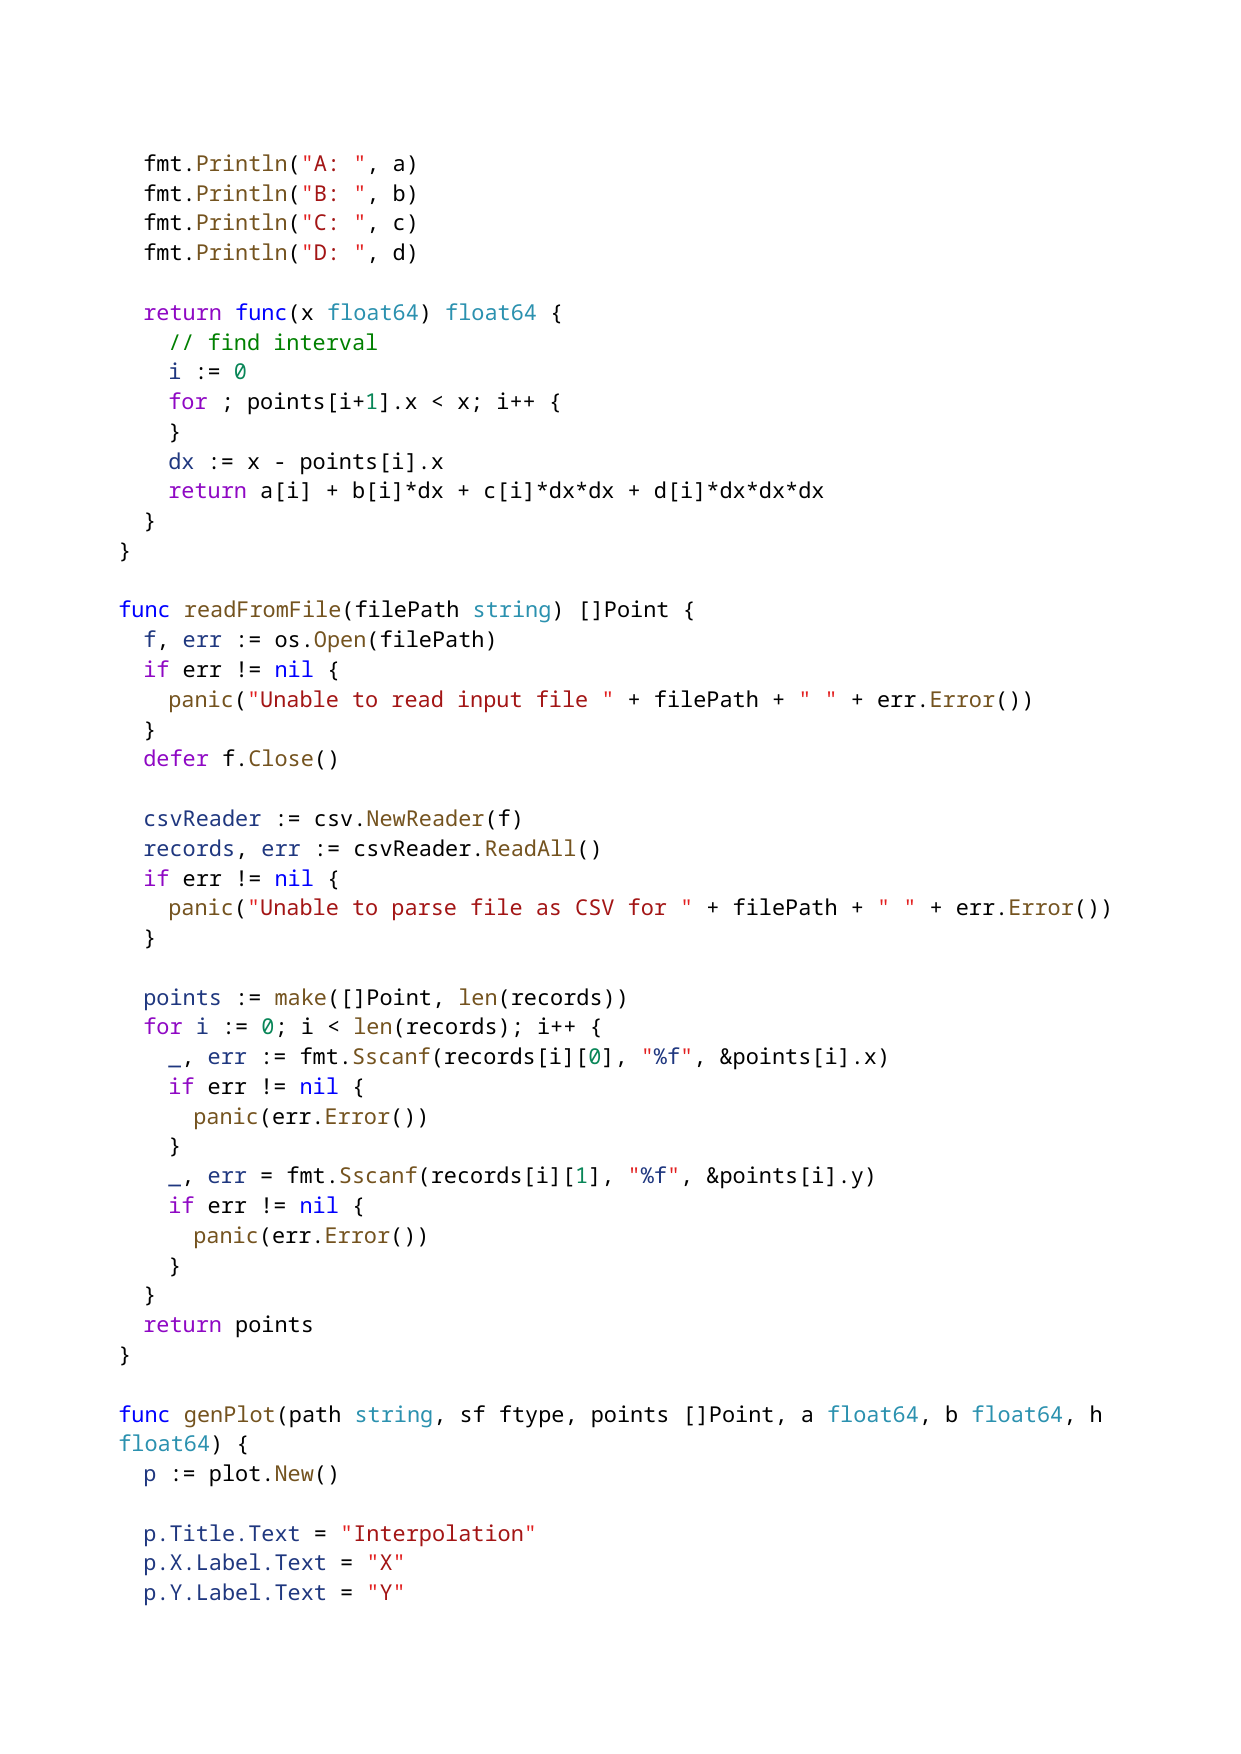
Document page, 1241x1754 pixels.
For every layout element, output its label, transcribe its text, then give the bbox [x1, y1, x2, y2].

text func readFromFile(filePath string) []Point { [118, 594, 1122, 624]
text } [118, 505, 1122, 535]
text p.Y.Label.Text = "Y" [118, 1577, 1122, 1607]
text if err != nil { [118, 862, 1122, 892]
text if err != nil { [118, 1071, 1122, 1101]
text panic(err.Error()) [118, 1220, 1122, 1250]
text panic("Unable to read input file " + filePath + " " + err.Error()) [118, 684, 1122, 714]
text panic("Unable to parse file as CSV for " + filePath + " " + err.Error()) [118, 892, 1122, 922]
text return func(x float64) float64 { [118, 297, 1122, 326]
text if err != nil { [118, 1190, 1122, 1220]
text dx := x - points[i].x [118, 446, 1122, 475]
text points := make([]Point, len(records)) [118, 982, 1122, 1011]
text } [118, 1131, 1122, 1160]
text return points [118, 1309, 1122, 1339]
text fmt.Println("B: ", b) [118, 178, 1122, 207]
text panic(err.Error()) [118, 1101, 1122, 1131]
text _, err := fmt.Sscanf(records[i][0], "%f", &points[i].x) [118, 1041, 1122, 1071]
text } [118, 535, 1122, 565]
text // find interval [118, 326, 1122, 356]
text fmt.Println("A: ", a) [118, 148, 1122, 178]
text } [118, 416, 1122, 446]
text fmt.Println("D: ", d) [118, 237, 1122, 267]
text _, err = fmt.Sscanf(records[i][1], "%f", &points[i].y) [118, 1160, 1122, 1190]
text p.X.Label.Text = "X" [118, 1547, 1122, 1577]
text if err != nil { [118, 654, 1122, 684]
text f, err := os.Open(filePath) [118, 624, 1122, 654]
text for i := 0; i < len(records); i++ { [118, 1011, 1122, 1041]
text i := 0 [118, 356, 1122, 386]
text func genPlot(path string, sf ftype, points []Point, a float64, b float64, h float64) { [118, 1398, 1122, 1458]
text } [118, 1279, 1122, 1309]
text for ; points[i+1].x < x; i++ { [118, 386, 1122, 416]
text } [118, 922, 1122, 952]
text p.Title.Text = "Interpolation" [118, 1518, 1122, 1547]
text p := plot.New() [118, 1458, 1122, 1488]
text defer f.Close() [118, 743, 1122, 773]
text records, err := csvReader.ReadAll() [118, 833, 1122, 862]
text } [118, 1250, 1122, 1279]
text fmt.Println("C: ", c) [118, 207, 1122, 237]
text } [118, 1339, 1122, 1369]
text csvReader := csv.NewReader(f) [118, 803, 1122, 833]
text return a[i] + b[i]*dx + c[i]*dx*dx + d[i]*dx*dx*dx [118, 475, 1122, 505]
text } [118, 714, 1122, 743]
